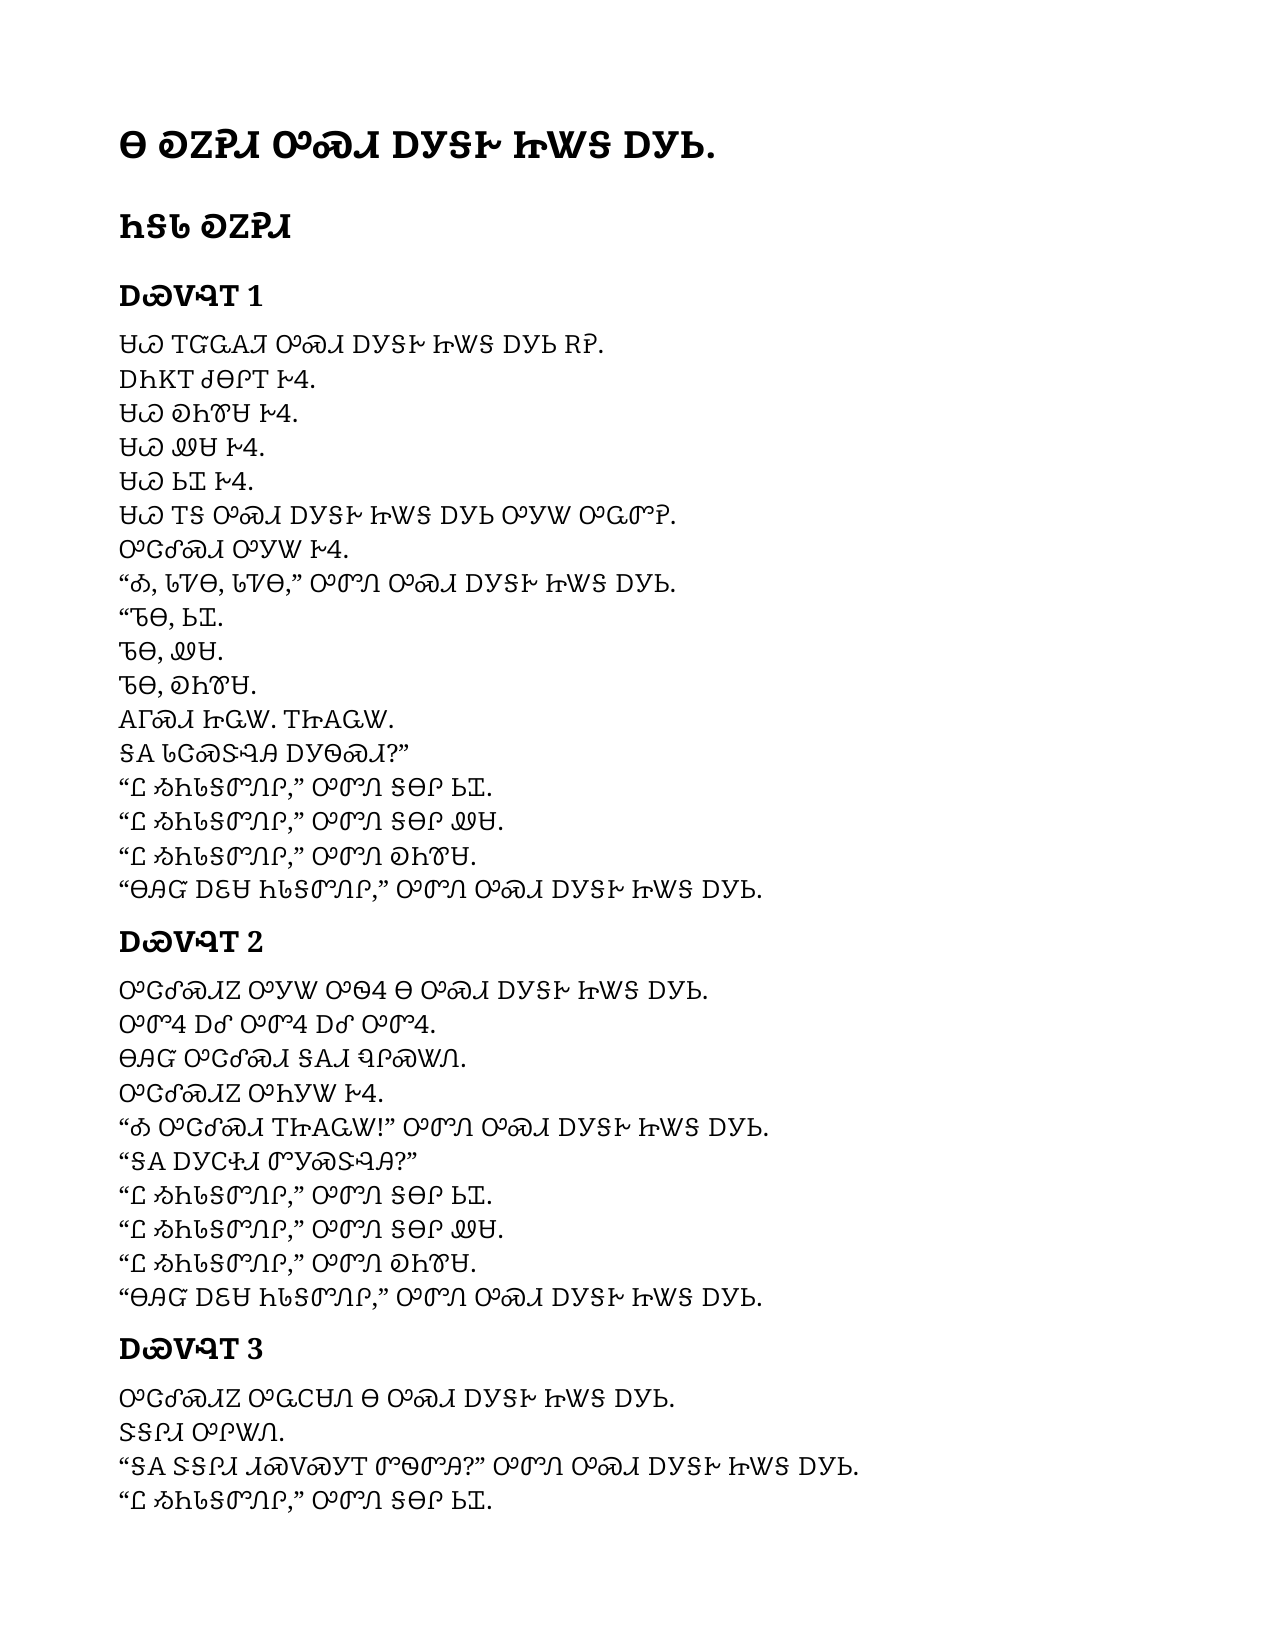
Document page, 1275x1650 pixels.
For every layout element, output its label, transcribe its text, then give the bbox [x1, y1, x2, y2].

text “ᏖᎾ, ᏏᏆ. [118, 600, 1157, 634]
text ᏌᏊ ᎧᏂᏈᏌ ᎨᏎ. [118, 395, 1157, 429]
text “ᎦᎪ ᏕᎦᎵᏗ ᏗᏍᏙᏍᎩᎢ ᏛᏫᏛᎯ?” ᎤᏛᏁ ᎤᏍᏗ ᎠᎩᎦᎨ ᏥᏔᎦ ᎠᎩᏏ. [118, 1448, 1157, 1483]
text ᏌᏊ ᏏᏆ ᎨᏎ. [118, 463, 1157, 497]
text “Ꭳ ᎤᏣᎴᏍᏗ ᎢᏥᎪᏩᏔ!” ᎤᏛᏁ ᎤᏍᏗ ᎠᎩᎦᎨ ᏥᏔᎦ ᎠᎩᏏ. [118, 1109, 1157, 1143]
text “Ꮭ ᏱᏂᏓᎦᏛᏁᎵ,” ᎤᏛᏁ ᎦᎾᎵ ᏏᏆ. [118, 1177, 1157, 1211]
text “Ꮭ ᏱᏂᏓᎦᏛᏁᎵ,” ᎤᏛᏁ ᎦᎾᎵ ᏏᏆ. [118, 1483, 1157, 1517]
text ᏖᎾ, ᏪᏌ. [118, 634, 1157, 668]
text ᏕᎦᎵᏗ ᎤᎵᏔᏁ. [118, 1414, 1157, 1448]
text ᎤᏣᎴᏍᏗᏃ ᎤᏩᏟᏌᏁ Ꮎ ᎤᏍᏗ ᎠᎩᎦᎨ ᏥᏔᎦ ᎠᎩᏏ. [118, 1380, 1157, 1414]
text ᏖᎾ, ᎧᏂᏈᏌ. [118, 668, 1157, 702]
text “Ꮭ ᏱᏂᏓᎦᏛᏁᎵ,” ᎤᏛᏁ ᎦᎾᎵ ᏏᏆ. [118, 770, 1157, 804]
subtitle ᎠᏯᏙᎸᎢ 1 [118, 275, 1157, 315]
text “Ꮭ ᏱᏂᏓᎦᏛᏁᎵ,” ᎤᏛᏁ ᎦᎾᎵ ᏪᏌ. [118, 1211, 1157, 1246]
text “Ꮭ ᏱᏂᏓᎦᏛᏁᎵ,” ᎤᏛᏁ ᎧᏂᏈᏌ. [118, 1246, 1157, 1279]
text “Ꮭ ᏱᏂᏓᎦᏛᏁᎵ,” ᎤᏛᏁ ᎧᏂᏈᏌ. [118, 838, 1157, 872]
text ᎤᏛᏎ ᎠᎴ ᎤᏛᏎ ᎠᎴ ᎤᏛᏎ. [118, 1007, 1157, 1041]
text ᏌᏊ ᏪᏌ ᎨᏎ. [118, 429, 1157, 463]
text ᏌᏊ ᎢᏳᏩᎪᏘ ᎤᏍᏗ ᎠᎩᎦᎨ ᏥᏔᎦ ᎠᎩᏏ ᎡᎮ. [118, 327, 1157, 361]
text “Ꮭ ᏱᏂᏓᎦᏛᏁᎵ,” ᎤᏛᏁ ᎦᎾᎵ ᏪᏌ. [118, 804, 1157, 838]
text ᎤᏣᎴᏍᏗᏃ ᎤᎩᏔ ᎤᏫᏎ Ꮎ ᎤᏍᏗ ᎠᎩᎦᎨ ᏥᏔᎦ ᎠᎩᏏ. [118, 973, 1157, 1007]
subtitle ᎠᏯᏙᎸᎢ 2 [118, 921, 1157, 961]
text ᏌᏊ ᎢᎦ ᎤᏍᏗ ᎠᎩᎦᎨ ᏥᏔᎦ ᎠᎩᏏ ᎤᎩᏔ ᎤᏩᏛᎮ. [118, 497, 1157, 532]
text “Ꭳ, ᏓᏤᎾ, ᏓᏤᎾ,” ᎤᏛᏁ ᎤᏍᏗ ᎠᎩᎦᎨ ᏥᏔᎦ ᎠᎩᏏ. [118, 566, 1157, 600]
text ᎦᎪ ᏓᏣᏍᏕᎸᎯ ᎠᎩᏫᏍᏗ?” [118, 736, 1157, 770]
subtitle ᎠᏯᏙᎸᎢ 3 [118, 1328, 1157, 1368]
text ᎤᏣᎴᏍᏗᏃ ᎤᏂᎩᏔ ᎨᏎ. [118, 1075, 1157, 1109]
subtitle ᏂᎦᏓ ᎧᏃᎮᏗ [118, 202, 1157, 248]
text “ᎾᎯᏳ ᎠᏋᏌ ᏂᏓᎦᏛᏁᎵ,” ᎤᏛᏁ ᎤᏍᏗ ᎠᎩᎦᎨ ᏥᏔᎦ ᎠᎩᏏ. [118, 1279, 1157, 1314]
text ᎪᎱᏍᏗ ᏥᏩᏔ. ᎢᏥᎪᏩᏔ. [118, 702, 1157, 736]
text “ᎦᎪ ᎠᎩᏟᏐᏗ ᏛᎩᏍᏕᎸᎯ?” [118, 1143, 1157, 1177]
text ᎠᏂᏦᎢ ᏧᎾᎵᎢ ᎨᏎ. [118, 361, 1157, 395]
text “ᎾᎯᏳ ᎠᏋᏌ ᏂᏓᎦᏛᏁᎵ,” ᎤᏛᏁ ᎤᏍᏗ ᎠᎩᎦᎨ ᏥᏔᎦ ᎠᎩᏏ. [118, 872, 1157, 906]
subtitle Ꮎ ᎧᏃᎮᏗ ᎤᏍᏗ ᎠᎩᎦᎨ ᏥᏔᎦ ᎠᎩᏏ. [118, 118, 1157, 169]
text ᎾᎯᏳ ᎤᏣᎴᏍᏗ ᎦᎪᏗ ᏄᎵᏍᏔᏁ. [118, 1041, 1157, 1075]
text ᎤᏣᎴᏍᏗ ᎤᎩᏔ ᎨᏎ. [118, 532, 1157, 566]
